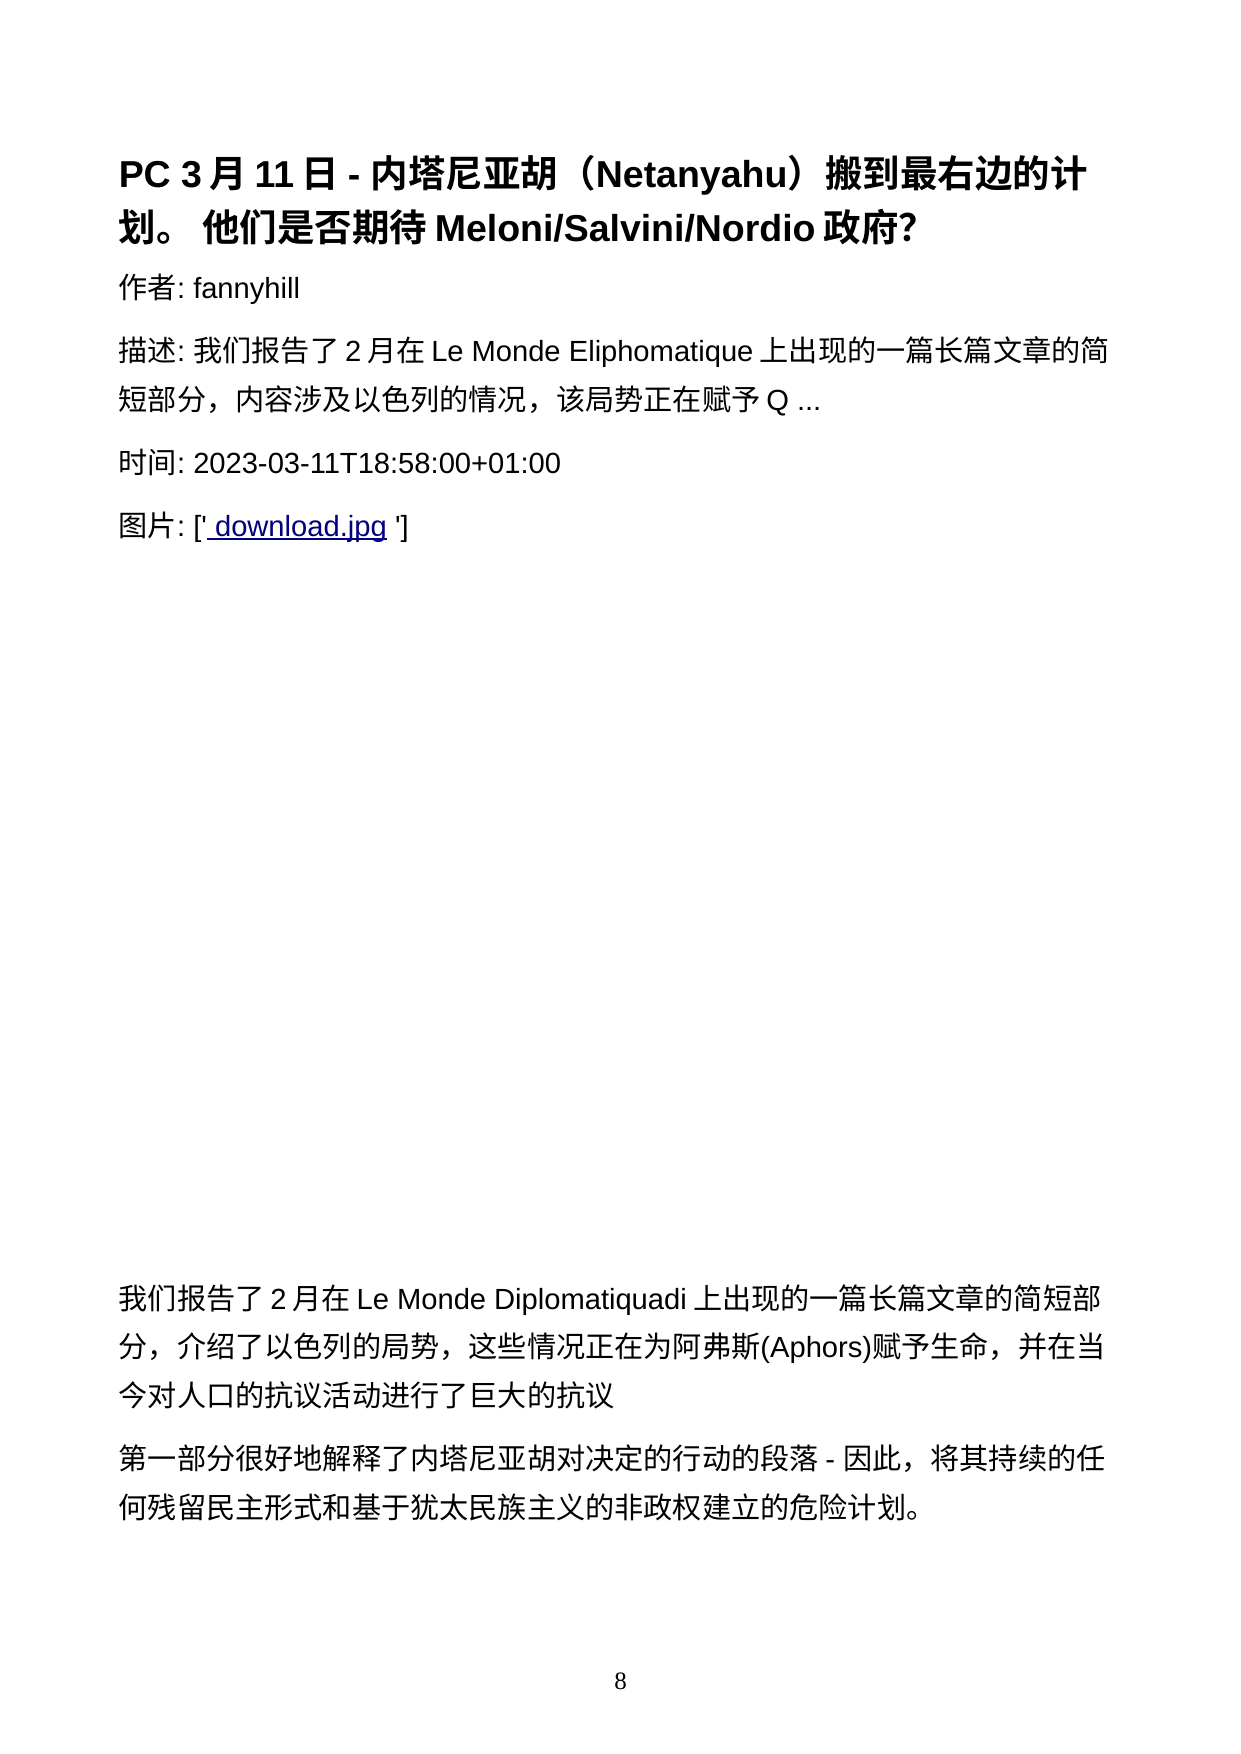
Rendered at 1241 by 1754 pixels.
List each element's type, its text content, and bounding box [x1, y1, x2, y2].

text 图片: [' download.jpg '] [118, 502, 1122, 545]
text 第一部分很好地解释了内塔尼亚胡对决定的行动的段落 - 因此，将其持续的任何残留民主形式和基于犹太民族主义的非政权建立的危险计划。 [118, 1436, 1122, 1526]
subtitle PC 3月11日 - 内塔尼亚胡（Netanyahu）搬到最右边的计划。 他们是否期待Meloni/Salvini/Nordio政府？ [118, 143, 1122, 252]
text 时间: 2023-03-11T18:58:00+01:00 [118, 439, 1122, 482]
text 作者: fannyhill [118, 264, 1122, 307]
text 我们报告了2月在Le Monde Diplomatiquadi上出现的一篇长篇文章的简短部分，介绍了以色列的局势，这些情况正在为阿弗斯(Aphors)赋予生命，并在当今对人口的抗议活动进行了巨大的抗议 [118, 566, 1122, 1415]
text 描述: 我们报告了2月在Le Monde Eliphomatique上出现的一篇长篇文章的简短部分，内容涉及以色列的情况，该局势正在赋予Q ... [118, 328, 1122, 418]
